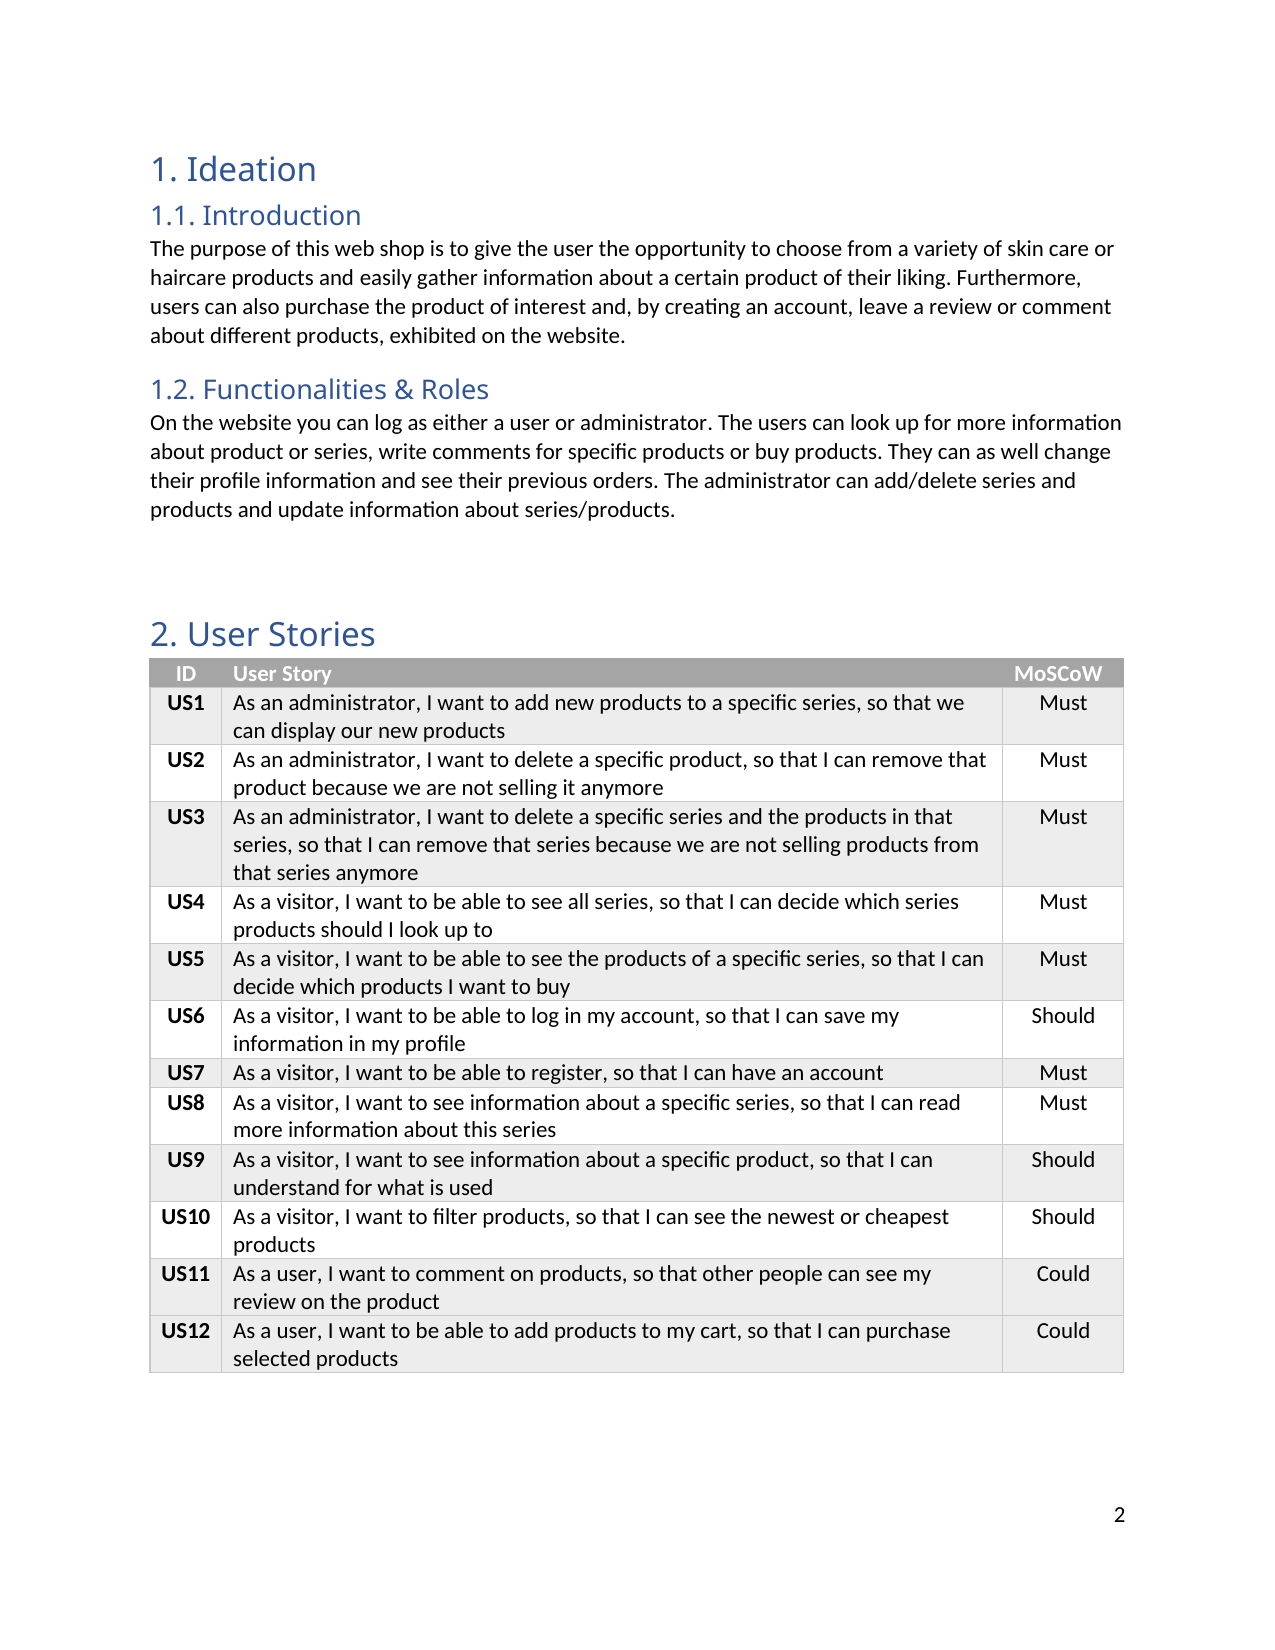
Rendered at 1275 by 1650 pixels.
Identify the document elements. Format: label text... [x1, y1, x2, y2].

text On the website you can log as either a user or administrator. The users can look up for more information about product or series, write comments for specific products or buy products. They can as well change their profile information and see their previous orders. The administrator can add/delete series and products and update information about series/products. [150, 408, 1125, 523]
subtitle 1. Ideation [150, 146, 1125, 191]
subtitle 1.2. Functionalities & Roles [150, 371, 1125, 407]
subtitle 1.1. Introduction [150, 196, 1125, 233]
table_cell US2 [151, 745, 221, 801]
table_cell As an administrator, I want to delete a specific product, so that I can remove that product because we are not selling it anymore [222, 745, 1002, 801]
table_header User Story [222, 659, 1003, 687]
table_cell As a visitor, I want to be able to log in my account, so that I can save my information in my profile [222, 1001, 1002, 1057]
table_cell Could [1003, 1316, 1123, 1372]
table_cell US12 [151, 1316, 221, 1372]
table_cell Must [1003, 745, 1123, 801]
table_cell US9 [151, 1145, 221, 1201]
table_cell Should [1003, 1202, 1123, 1258]
table_cell As a visitor, I want to be able to see the products of a specific series, so that I can decide which products I want to buy [222, 944, 1002, 1000]
table_cell US11 [151, 1259, 221, 1315]
table_cell US7 [151, 1059, 221, 1087]
table_cell As a visitor, I want to see information about a specific product, so that I can understand for what is used [222, 1145, 1002, 1201]
table_cell As an administrator, I want to add new products to a specific series, so that we can display our new products [222, 688, 1002, 744]
table_cell US5 [151, 944, 221, 1000]
table_cell US6 [151, 1001, 221, 1057]
table_cell As a visitor, I want to be able to see all series, so that I can decide which series products should I look up to [222, 887, 1002, 943]
table_cell Must [1003, 802, 1123, 886]
table_cell Must [1003, 887, 1123, 943]
table_header ID [151, 659, 222, 687]
table_header MoSCoW [1003, 659, 1123, 687]
table_cell Must [1003, 944, 1123, 1000]
table_cell Should [1003, 1001, 1123, 1057]
table_cell As a visitor, I want to see information about a specific series, so that I can read more information about this series [222, 1088, 1002, 1144]
table_cell US3 [151, 802, 221, 886]
table_cell As a user, I want to comment on products, so that other people can see my review on the product [222, 1259, 1002, 1315]
table_cell Could [1003, 1259, 1123, 1315]
table_cell Should [1003, 1145, 1123, 1201]
table_cell US4 [151, 887, 221, 943]
text The purpose of this web shop is to give the user the opportunity to choose from a variety of skin care or haircare products and easily gather information about a certain product of their liking. Furthermore, users can also purchase the product of interest and, by creating an account, leave a review or comment about different products, exhibited on the website. [150, 234, 1125, 349]
table_cell As an administrator, I want to delete a specific series and the products in that series, so that I can remove that series because we are not selling products from that series anymore [222, 802, 1002, 886]
table_cell US10 [151, 1202, 221, 1258]
table_cell As a visitor, I want to filter products, so that I can see the newest or cheapest products [222, 1202, 1002, 1258]
table_cell Must [1003, 1059, 1123, 1087]
table_cell US8 [151, 1088, 221, 1144]
table_cell As a visitor, I want to be able to register, so that I can have an account [222, 1059, 1002, 1087]
table_cell US1 [151, 688, 221, 744]
table_cell Must [1003, 688, 1123, 744]
table_cell Must [1003, 1088, 1123, 1144]
subtitle 2. User Stories [150, 611, 1125, 657]
table_cell As a user, I want to be able to add products to my cart, so that I can purchase selected products [222, 1316, 1002, 1372]
